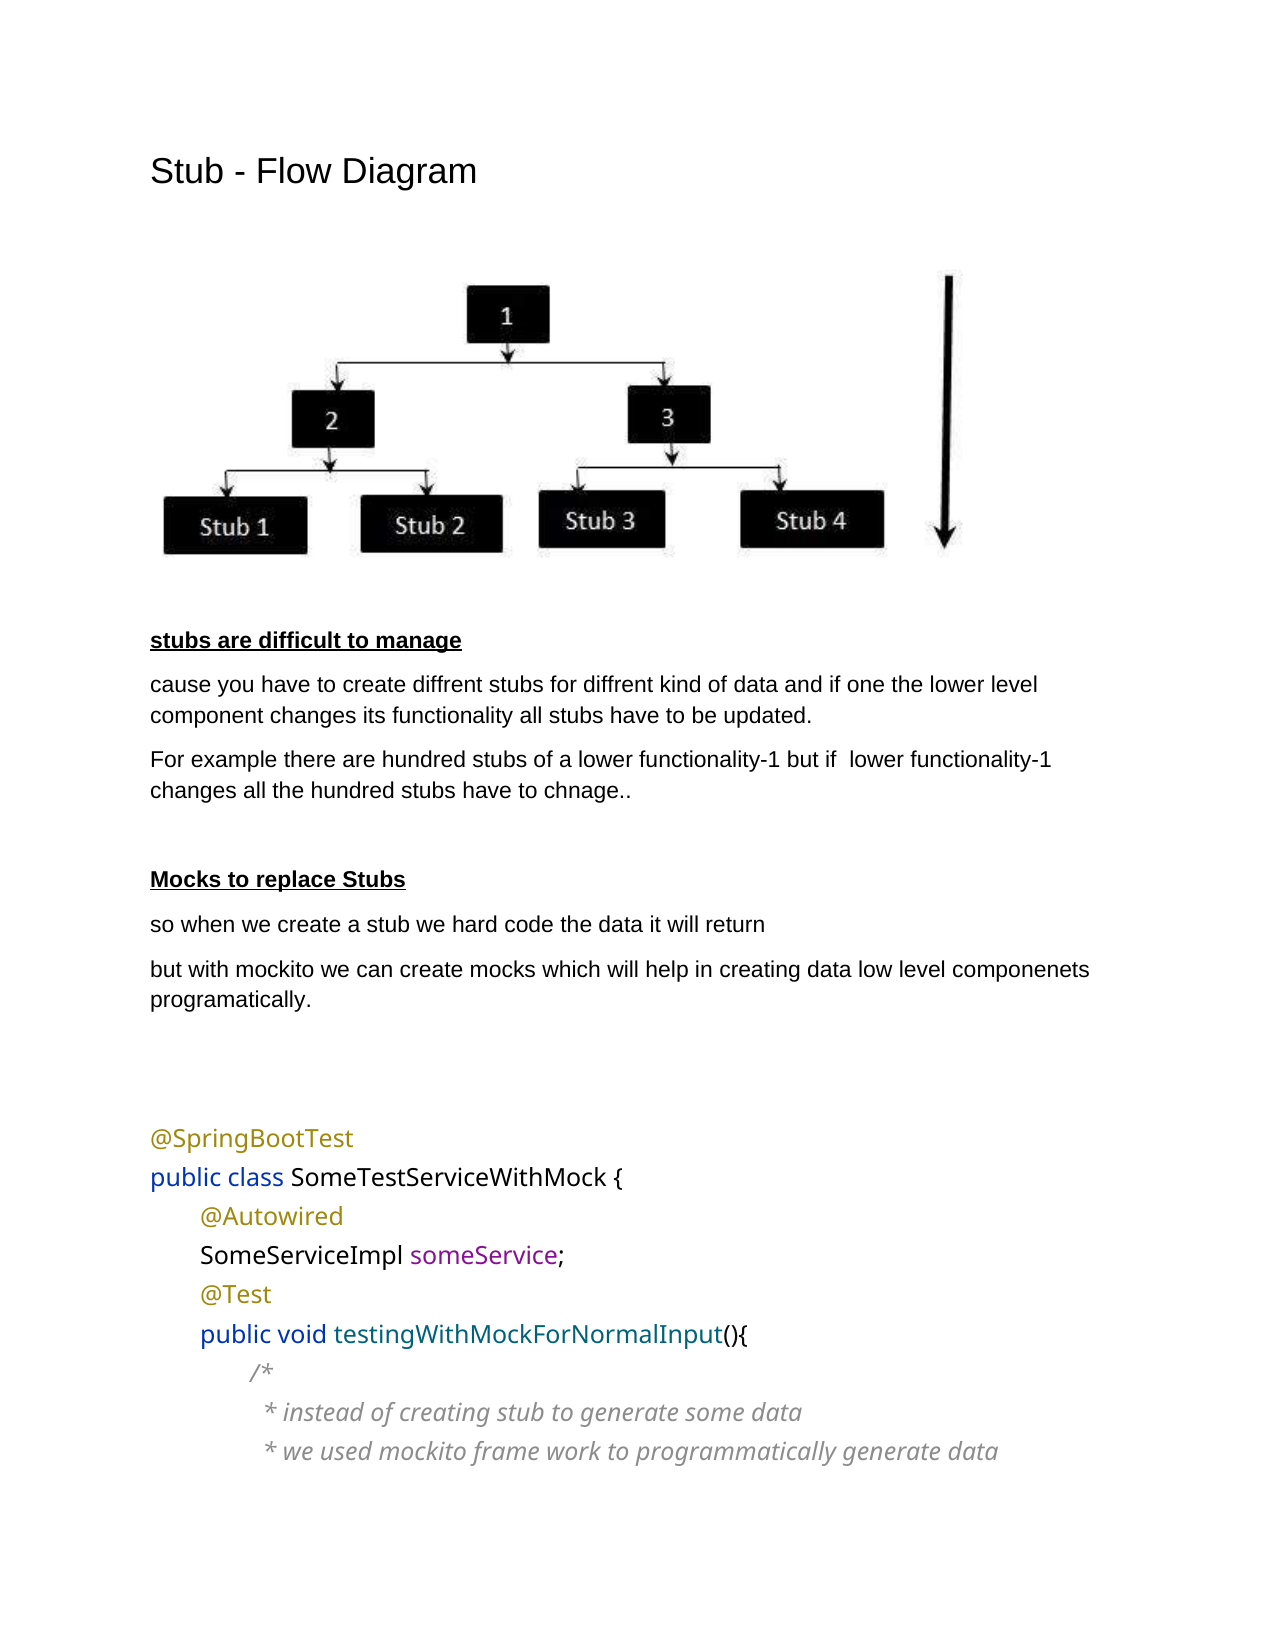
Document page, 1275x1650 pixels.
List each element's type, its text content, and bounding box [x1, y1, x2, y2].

text cause you have to create diffrent stubs for diffrent kind of data and if one the lower level component changes its functionality all stubs have to be updated. [150, 671, 1125, 728]
picture [150, 245, 986, 578]
text so when we create a stub we hard code the data it will return [150, 911, 1125, 937]
subtitle Stub - Flow Diagram [150, 150, 1125, 191]
text /* [150, 1355, 1125, 1389]
text public void testingWithMockForNormalInput(){ [150, 1316, 1125, 1350]
text @Test [150, 1277, 1125, 1311]
text For example there are hundred stubs of a lower functionality-1 but if lower functionality-1 changes all the hundred stubs have to chnage.. [150, 746, 1125, 803]
text @SpringBootTest [150, 1120, 1125, 1154]
text * instead of creating stub to generate some data [150, 1394, 1125, 1429]
text @Autowired [150, 1199, 1125, 1233]
text Mocks to replace Stubs [150, 866, 1125, 893]
text * we used mockito frame work to programmatically generate data [150, 1434, 1125, 1468]
text but with mockito we can create mocks which will help in creating data low level componenets programatically. [150, 956, 1125, 1012]
text SomeServiceImpl someService; [150, 1238, 1125, 1272]
text public class SomeTestServiceWithMock { [150, 1159, 1125, 1194]
text stubs are difficult to manage [150, 627, 1125, 653]
